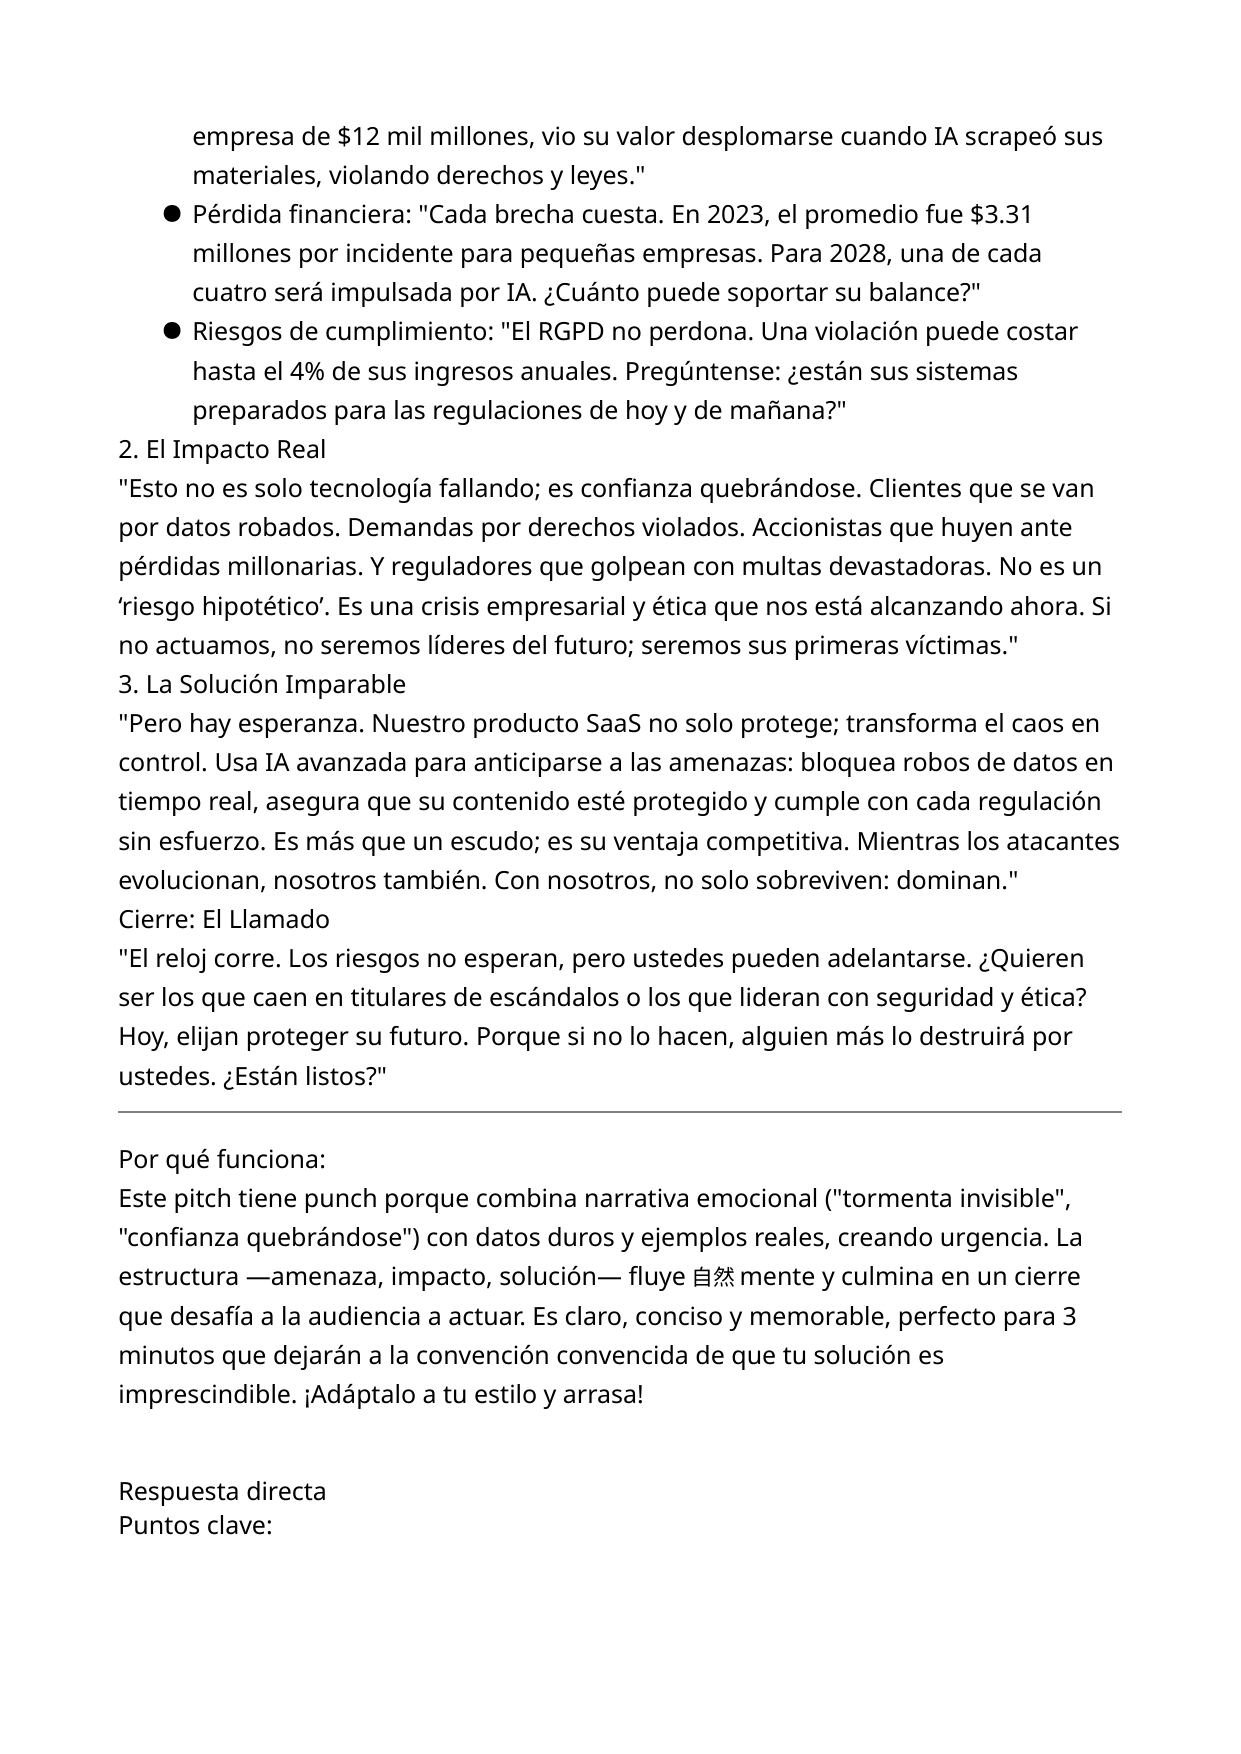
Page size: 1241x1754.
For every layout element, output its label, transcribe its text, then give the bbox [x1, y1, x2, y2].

text 3. La Solución Imparable "Pero hay esperanza. Nuestro producto SaaS no solo protege; transforma el caos en control. Usa IA avanzada para anticiparse a las amenazas: bloquea robos de datos en tiempo real, asegura que su contenido esté protegido y cumple con cada regulación sin esfuerzo. Es más que un escudo; es su ventaja competitiva. Mientras los atacantes evolucionan, nosotros también. Con nosotros, no solo sobreviven: dominan." [118, 666, 1122, 896]
text 2. El Impacto Real "Esto no es solo tecnología fallando; es confianza quebrándose. Clientes que se van por datos robados. Demandas por derechos violados. Accionistas que huyen ante pérdidas millonarias. Y reguladores que golpean con multas devastadoras. No es un ‘riesgo hipotético’. Es una crisis empresarial y ética que nos está alcanzando ahora. Si no actuamos, no seremos líderes del futuro; seremos sus primeras víctimas." [118, 431, 1122, 661]
list Riesgos de cumplimiento: "El RGPD no perdona. Una violación puede costar hasta el 4% de sus ingresos anuales. Pregúntense: ¿están sus sistemas preparados para las regulaciones de hoy y de mañana?" [162, 314, 1122, 426]
list empresa de $12 mil millones, vio su valor desplomarse cuando IA scrapeó sus materiales, violando derechos y leyes." [162, 118, 1122, 191]
list Pérdida financiera: "Cada brecha cuesta. En 2023, el promedio fue $3.31 millones por incidente para pequeñas empresas. Para 2028, una de cada cuatro será impulsada por IA. ¿Cuánto puede soportar su balance?" [162, 196, 1122, 309]
text Puntos clave: [118, 1507, 1122, 1541]
text Respuesta directa [118, 1473, 1122, 1507]
text Por qué funciona: Este pitch tiene punch porque combina narrativa emocional ("tormenta invisible", "confianza quebrándose") con datos duros y ejemplos reales, creando urgencia. La estructura —amenaza, impacto, solución— fluye自然mente y culmina en un cierre que desafía a la audiencia a actuar. Es claro, conciso y memorable, perfecto para 3 minutos que dejarán a la convención convencida de que tu solución es imprescindible. ¡Adáptalo a tu estilo y arrasa! [118, 1142, 1122, 1411]
text Cierre: El Llamado "El reloj corre. Los riesgos no esperan, pero ustedes pueden adelantarse. ¿Quieren ser los que caen en titulares de escándalos o los que lideran con seguridad y ética? Hoy, elijan proteger su futuro. Porque si no lo hacen, alguien más lo destruirá por ustedes. ¿Están listos?" [118, 901, 1122, 1092]
